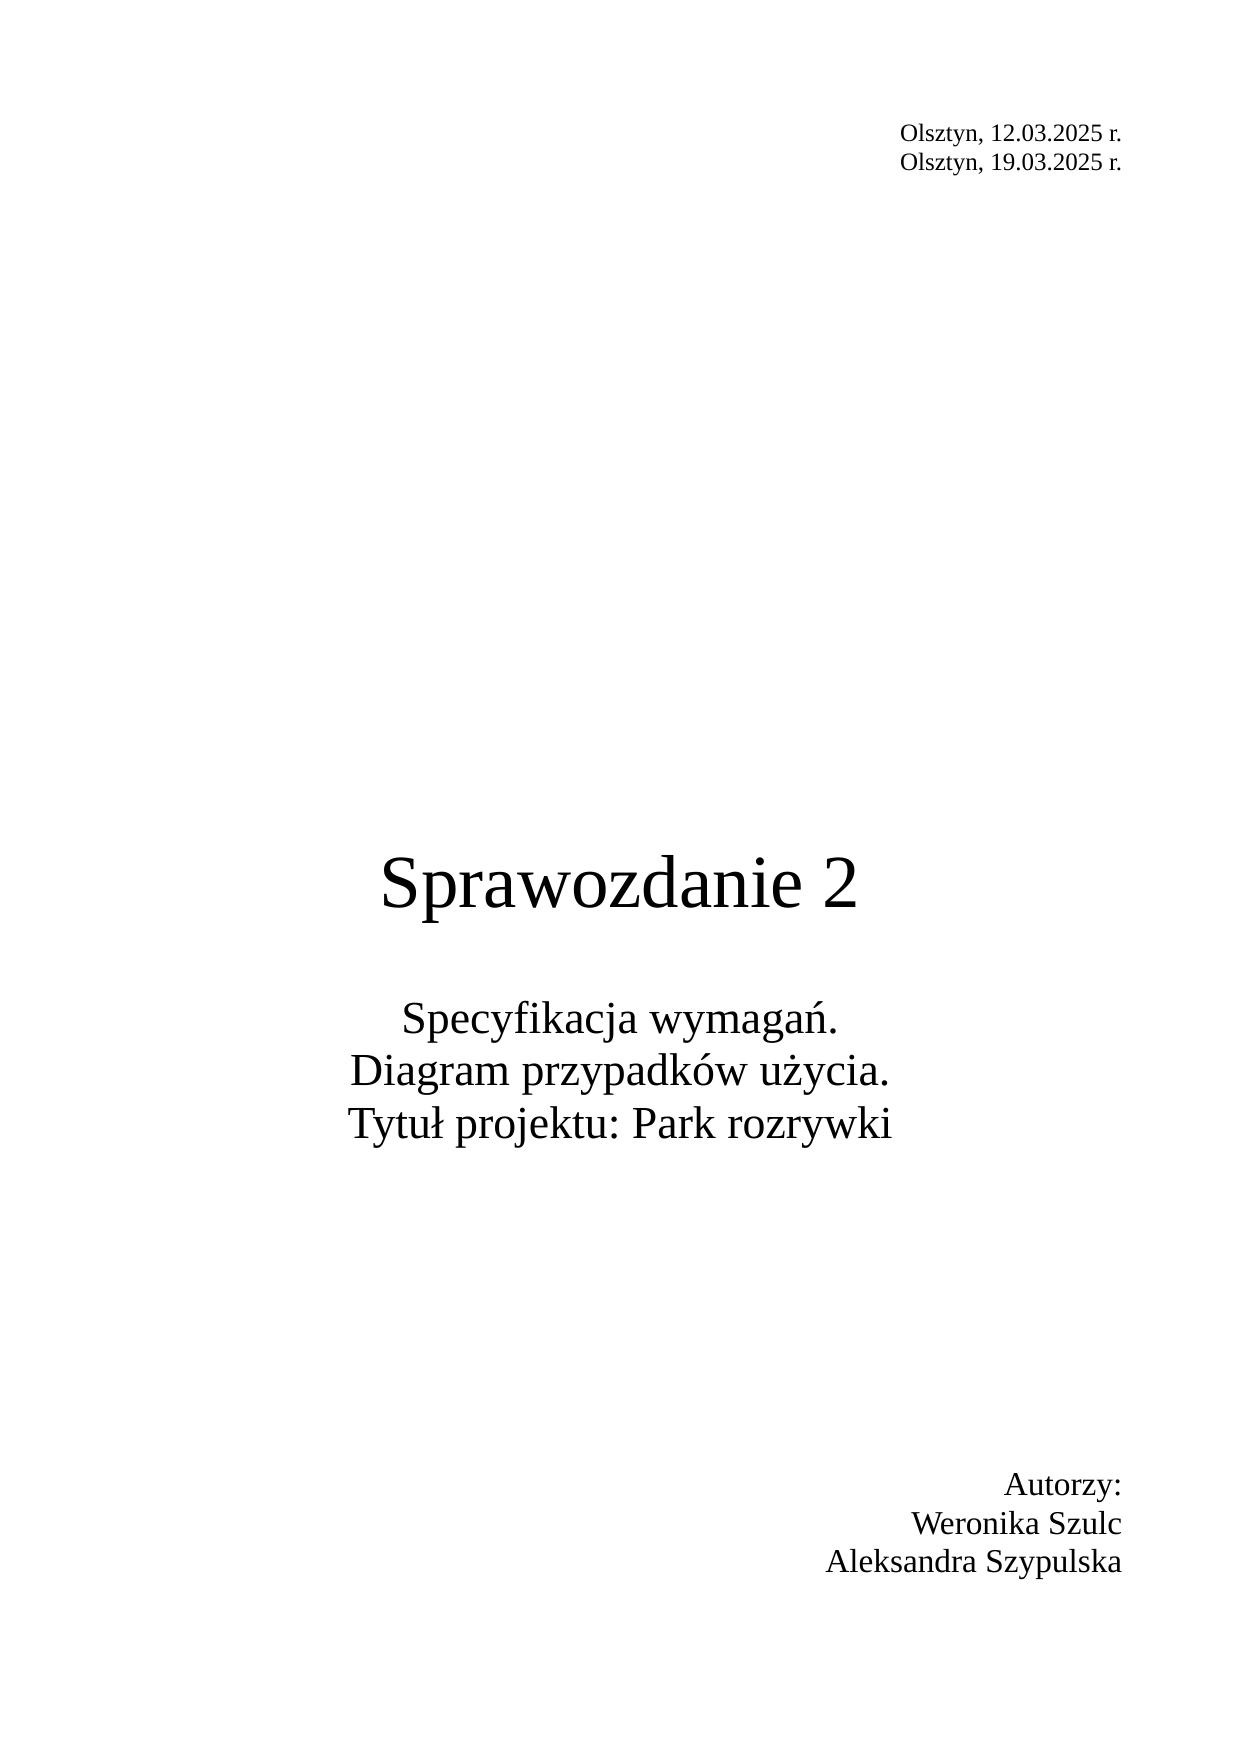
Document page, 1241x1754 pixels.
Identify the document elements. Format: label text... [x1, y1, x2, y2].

text Olsztyn, 19.03.2025 r. [118, 147, 1122, 176]
text Specyfikacja wymagań. [118, 990, 1122, 1043]
text Diagram przypadków użycia. [118, 1043, 1122, 1096]
text Tytuł projektu: Park rozrywki [118, 1096, 1122, 1148]
text Aleksandra Szypulska [118, 1541, 1122, 1579]
text Autorzy: [118, 1464, 1122, 1503]
text Olsztyn, 12.03.2025 r. [118, 118, 1122, 147]
text Sprawozdanie 2 [118, 837, 1122, 923]
text Weronika Szulc [118, 1503, 1122, 1541]
